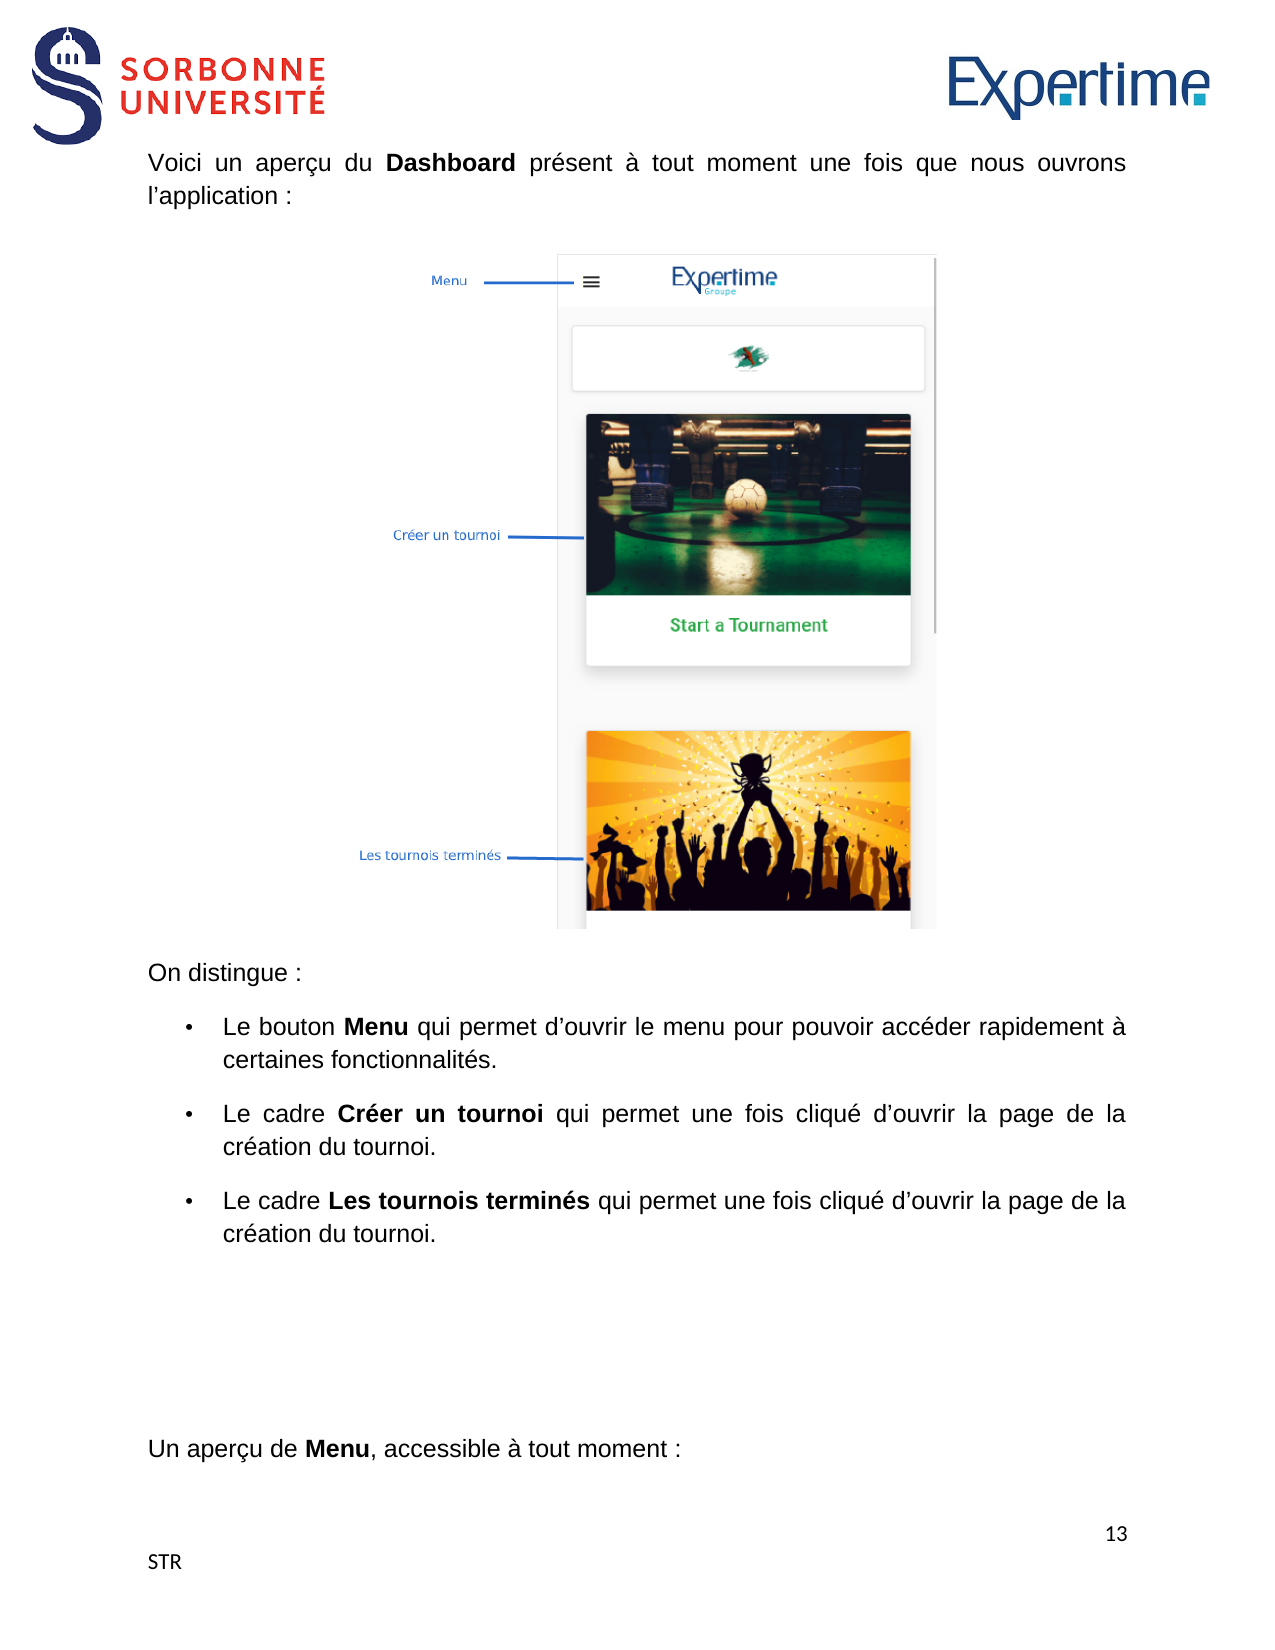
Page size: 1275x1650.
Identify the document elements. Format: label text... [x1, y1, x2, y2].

text Voici un aperçu du Dashboard présent à tout moment une fois que nous ouvrons l’application : [148, 148, 1127, 209]
picture [31, 26, 325, 145]
list Le cadre Créer un tournoi qui permet une fois cliqué d’ouvrir la page de la création du tournoi. [185, 1099, 1127, 1161]
text On distingue : [148, 234, 1127, 987]
list Le bouton Menu qui permet d’ouvrir le menu pour pouvoir accéder rapidement à certaines fonctionnalités. [185, 1012, 1127, 1074]
picture [338, 254, 937, 929]
list Le cadre Les tournois terminés qui permet une fois cliqué d’ouvrir la page de la création du tournoi. [185, 1186, 1127, 1247]
text Un aperçu de Menu, accessible à tout moment : [148, 1434, 1127, 1463]
picture [945, 52, 1210, 120]
